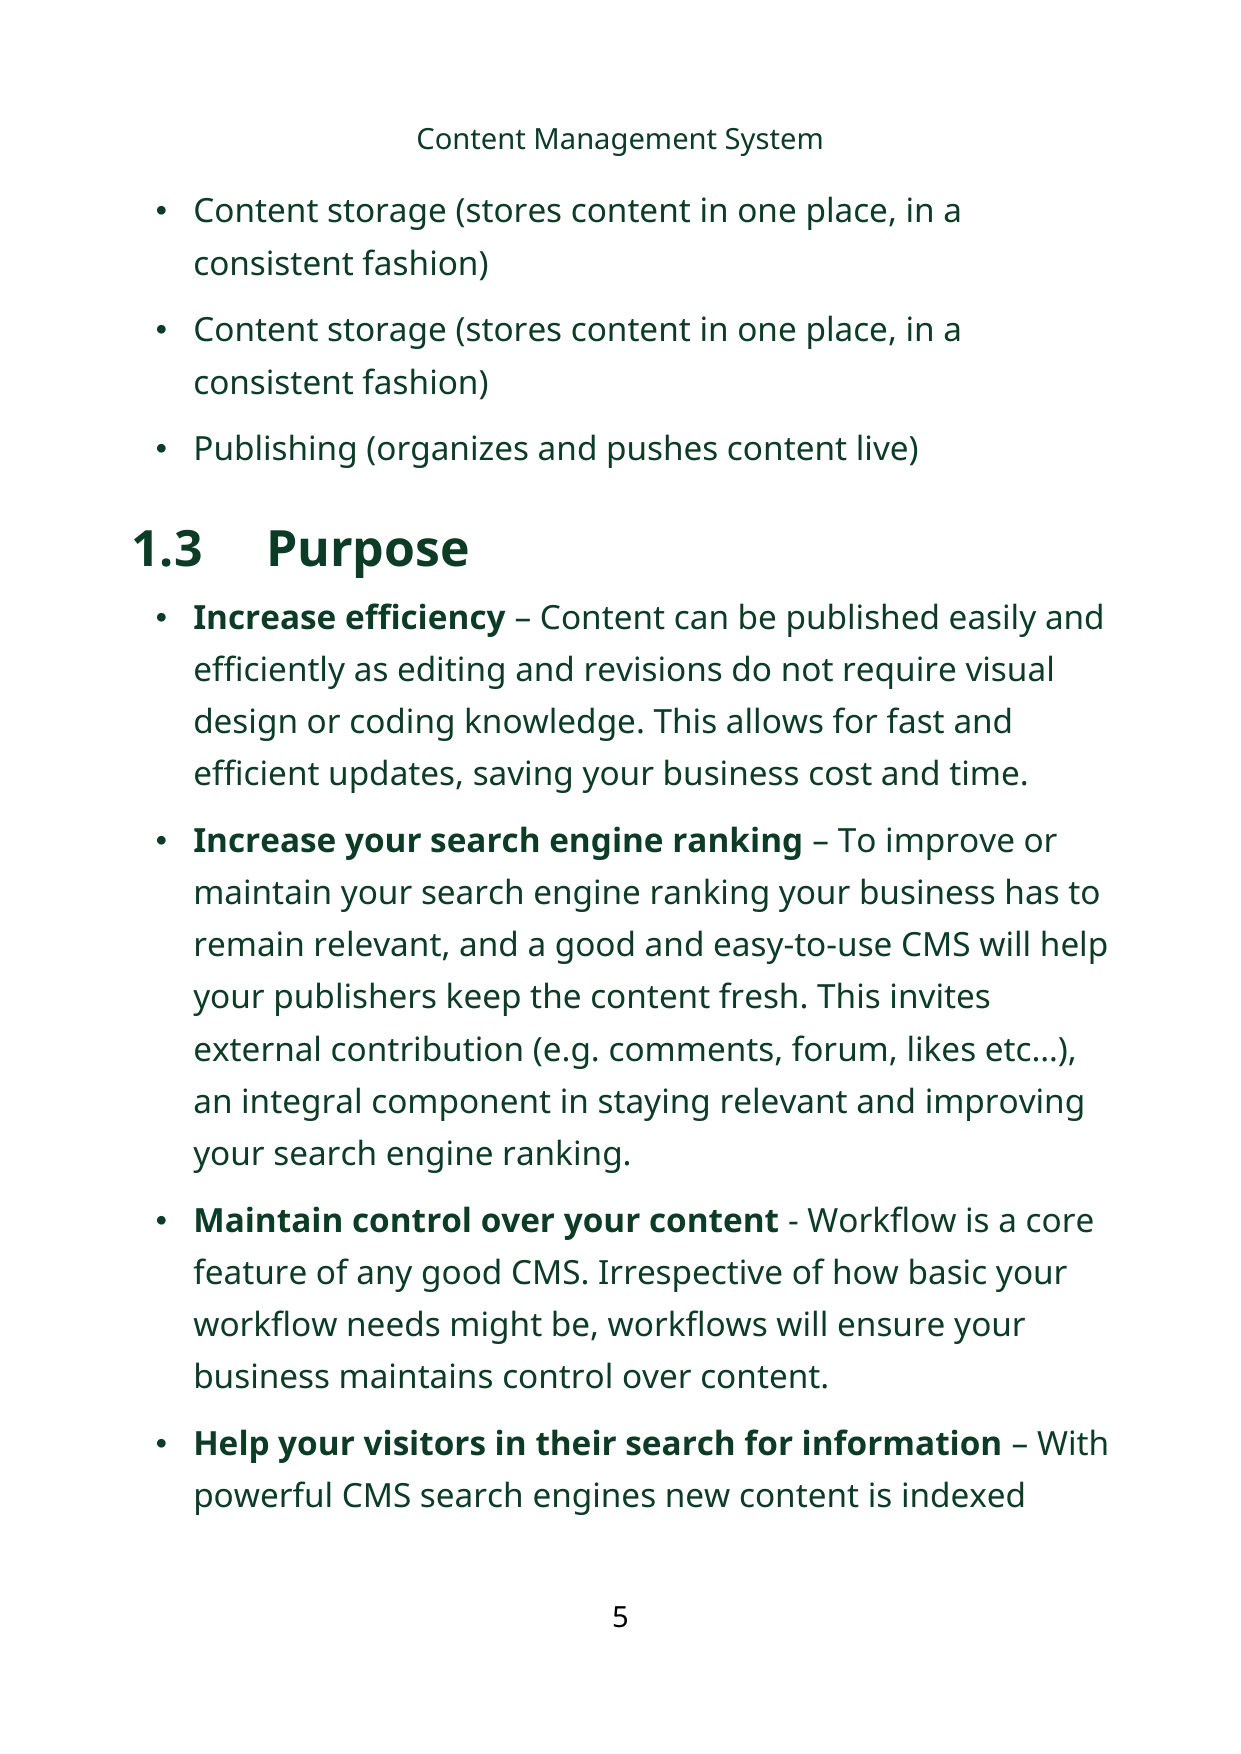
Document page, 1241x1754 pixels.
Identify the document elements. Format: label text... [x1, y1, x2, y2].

list Increase your search engine ranking – To improve or maintain your search engine ranking your business has to remain relevant, and a good and easy-to-use CMS will help your publishers keep the content fresh. This invites external contribution (e.g. comments, forum, likes etc…), an integral component in staying relevant and improving your search engine ranking. [156, 817, 1122, 1175]
list Maintain control over your content - Workflow is a core feature of any good CMS. Irrespective of how basic your workflow needs might be, workflows will ensure your business maintains control over content. [156, 1197, 1122, 1399]
subtitle Purpose [118, 513, 1122, 581]
list Content storage (stores content in one place, in a consistent fashion) [156, 306, 1122, 404]
list Help your visitors in their search for information – With powerful CMS search engines new content is indexed [156, 1420, 1122, 1518]
list Publishing (organizes and pushes content live) [156, 425, 1122, 471]
list Increase efficiency – Content can be published easily and efficiently as editing and revisions do not require visual design or coding knowledge. This allows for fast and efficient updates, saving your business cost and time. [156, 593, 1122, 795]
list Content storage (stores content in one place, in a consistent fashion) [156, 187, 1122, 285]
